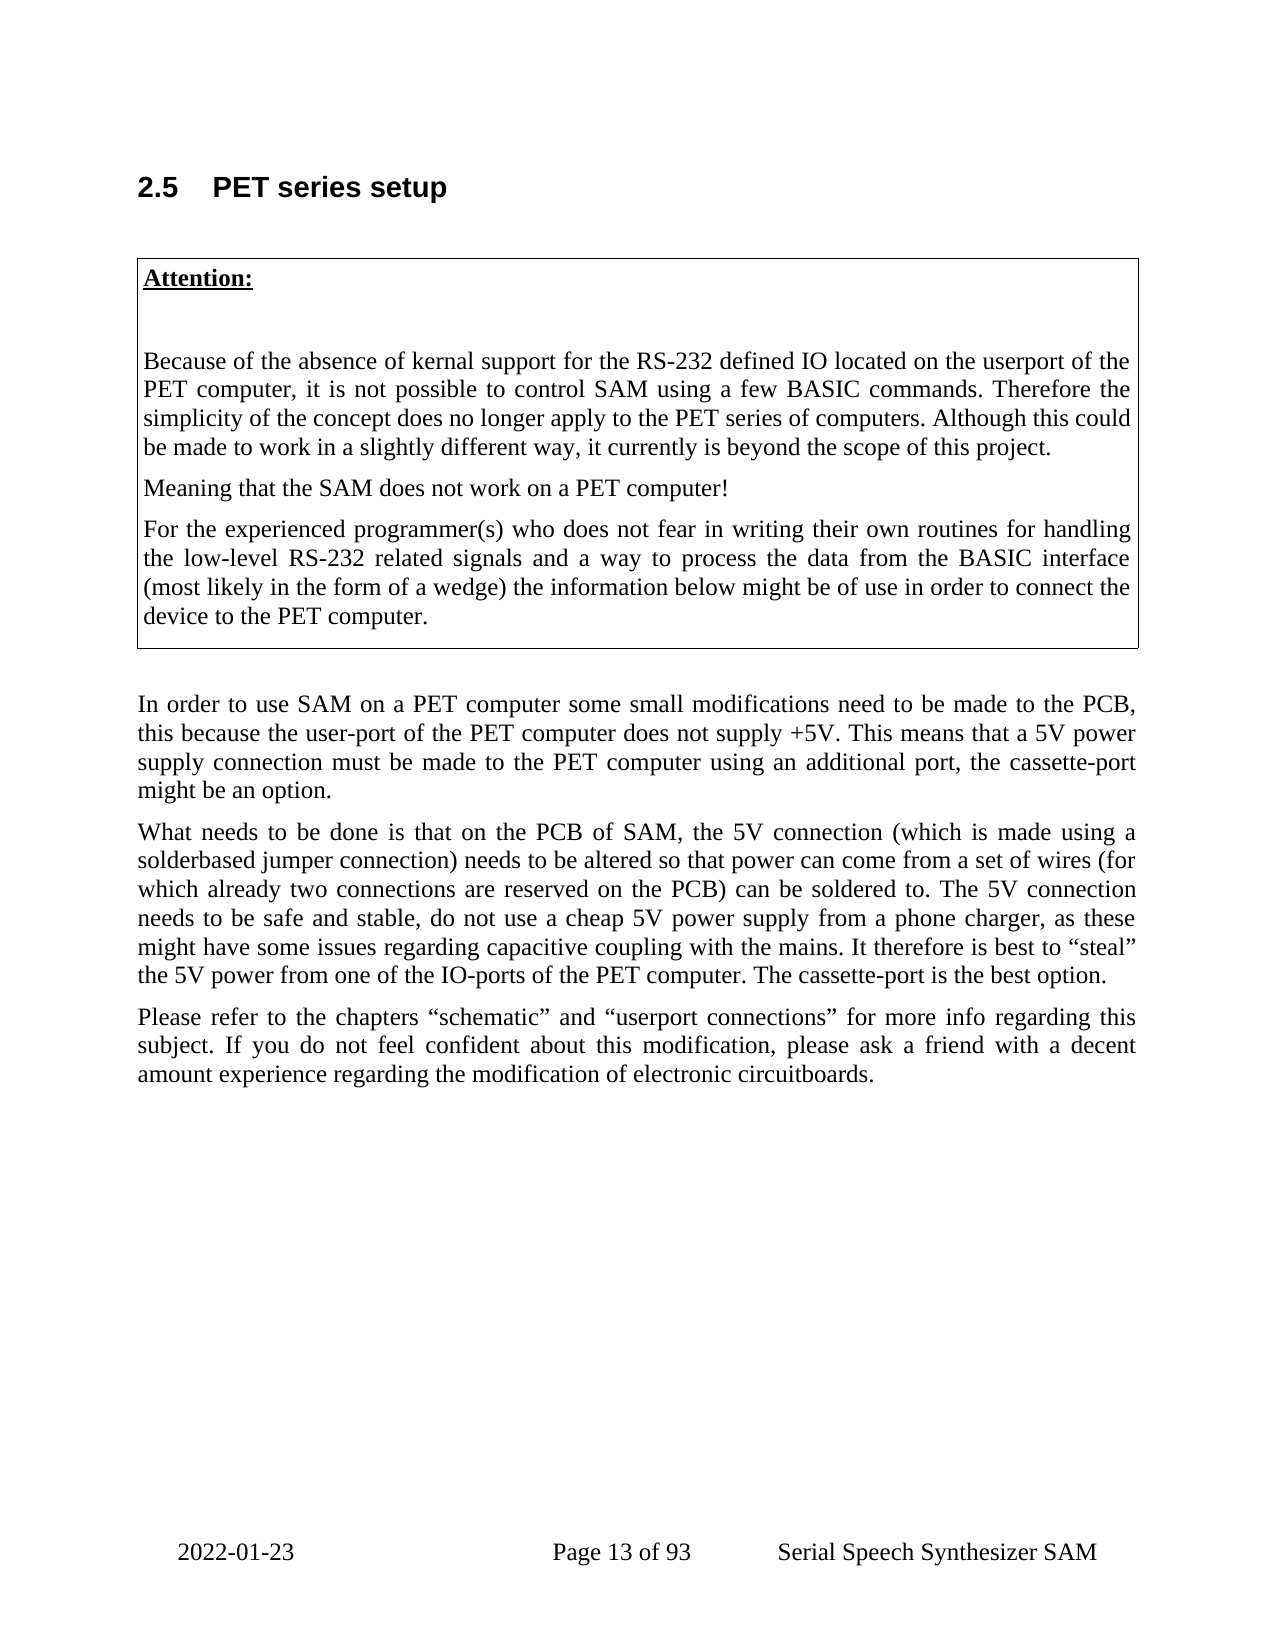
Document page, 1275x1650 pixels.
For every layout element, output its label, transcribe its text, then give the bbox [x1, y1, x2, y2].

subtitle PET series setup [137, 170, 1138, 204]
text What needs to be done is that on the PCB of SAM, the 5V connection (which is made using a solderbased jumper connection) needs to be altered so that power can come from a set of wires (for which already two connections are reserved on the PCB) can be soldered to. The 5V connection needs to be safe and stable, do not use a cheap 5V power supply from a phone charger, as these might have some issues regarding capacitive coupling with the mains. It therefore is best to “steal” the 5V power from one of the IO-ports of the PET computer. The cassette-port is the best option. [137, 817, 1138, 989]
text In order to use SAM on a PET computer some small modifications need to be made to the PCB, this because the user-port of the PET computer does not supply +5V. This means that a 5V power supply connection must be made to the PET computer using an additional port, the cassette-port might be an option. [137, 689, 1138, 804]
table_header Attention: Because of the absence of kernal support for the RS-232 defined IO located on the userport of the PET computer, it is not possible to control SAM using a few BASIC commands. Therefore the simplicity of the concept does no longer apply to the PET series of computers. Although this could be made to work in a slightly different way, it currently is beyond the scope of this project. Meaning that the SAM does not work on a PET computer! For the experienced programmer(s) who does not fear in writing their own routines for handling the low-level RS-232 related signals and a way to process the data from the BASIC interface (most likely in the form of a wedge) the information below might be of use in order to connect the device to the PET computer. [138, 259, 1138, 648]
text Please refer to the chapters “schematic” and “userport connections” for more info regarding this subject. If you do not feel confident about this modification, please ask a friend with a decent amount experience regarding the modification of electronic circuitboards. [137, 1002, 1138, 1088]
